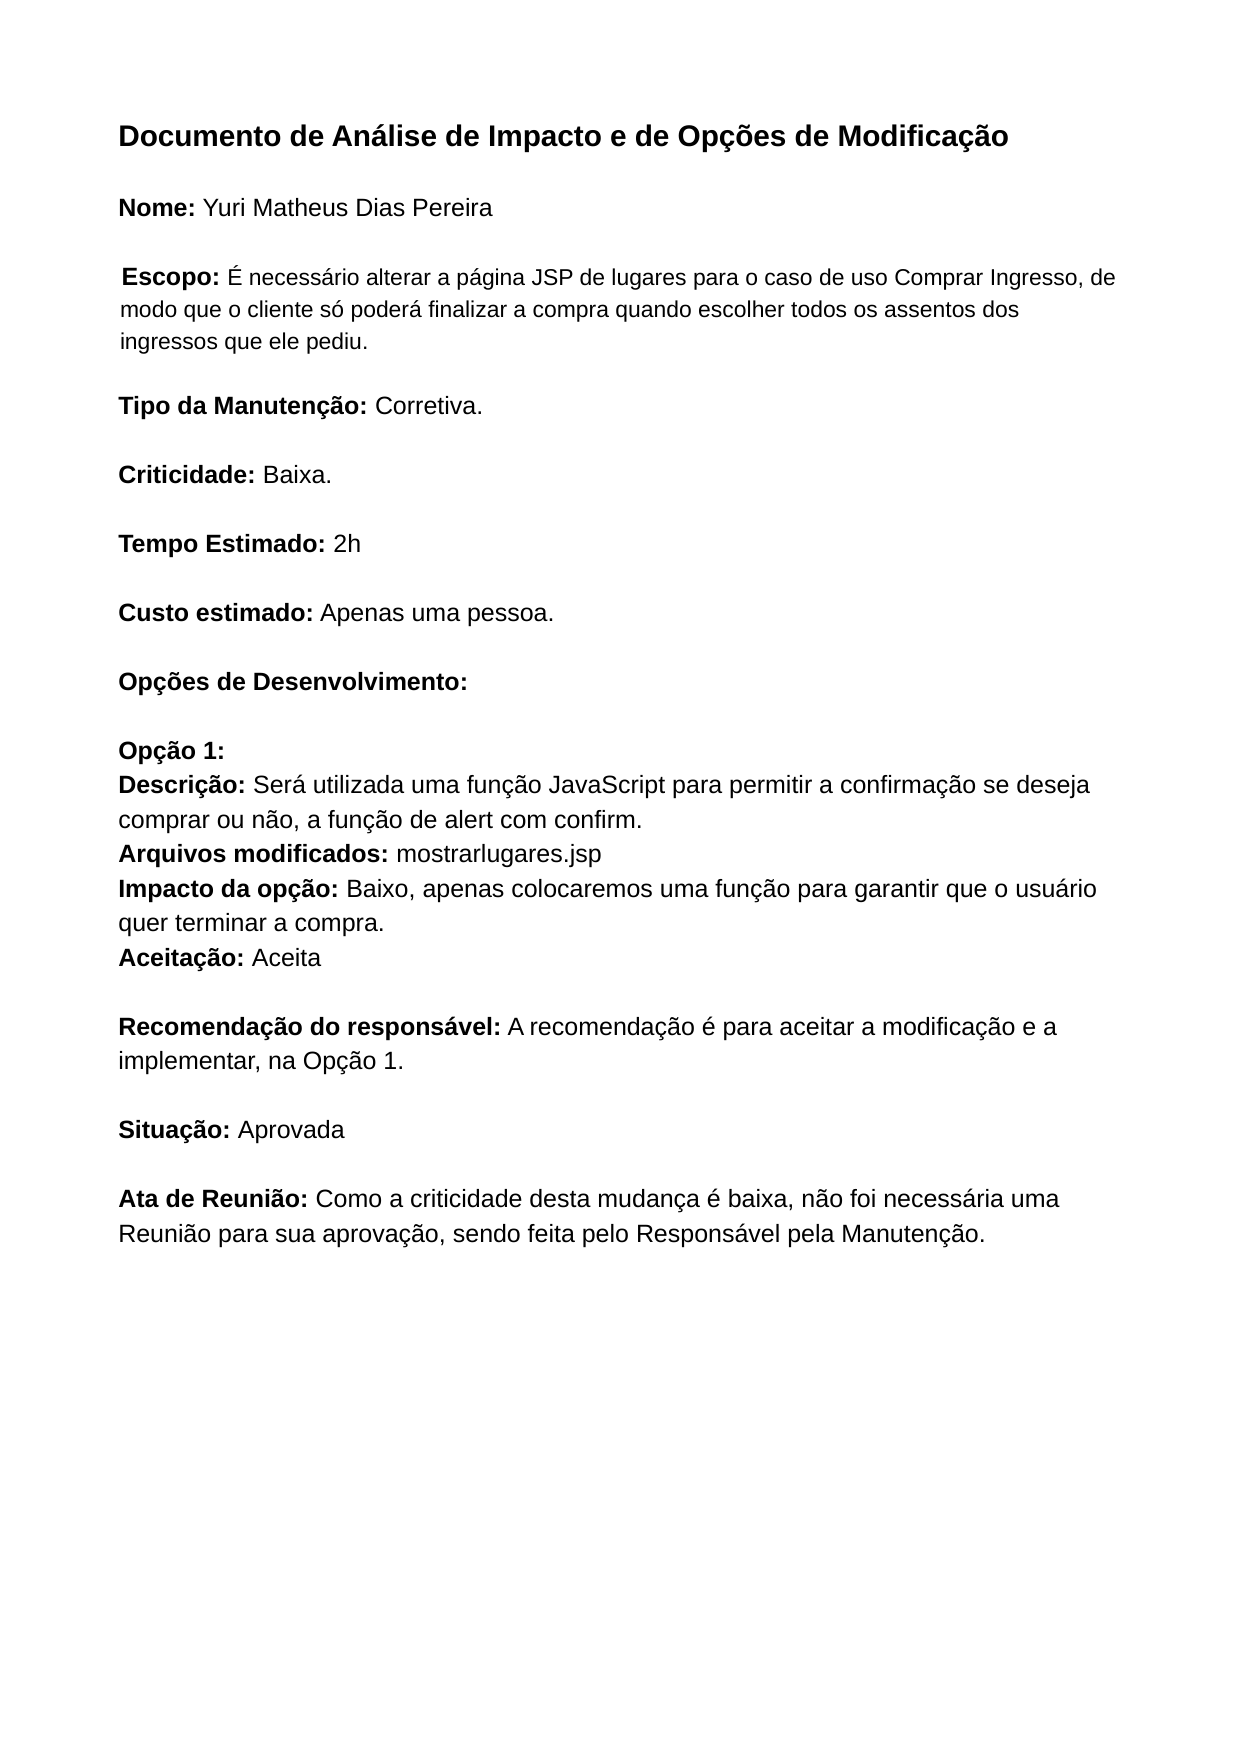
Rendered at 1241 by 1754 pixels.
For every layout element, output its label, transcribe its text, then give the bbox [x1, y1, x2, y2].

text Custo estimado: Apenas uma pessoa. [118, 598, 1122, 627]
text Tempo Estimado: 2h [118, 529, 1122, 558]
text Opções de Desenvolvimento: [118, 667, 1122, 696]
text Ata de Reunião: Como a criticidade desta mudança é baixa, não foi necessária uma Reunião para sua aprovação, sendo feita pelo Responsável pela Manutenção. [118, 1184, 1122, 1247]
text Arquivos modificados: mostrarlugares.jsp [118, 839, 1122, 868]
text Aceitação: Aceita [118, 943, 1122, 971]
text Tipo da Manutenção: Corretiva. [118, 391, 1122, 420]
text Impacto da opção: Baixo, apenas colocaremos uma função para garantir que o usuário quer terminar a compra. [118, 874, 1122, 937]
text Escopo: É necessário alterar a página JSP de lugares para o caso de uso Comprar Ingresso, de modo que o cliente só poderá finalizar a compra quando escolher todos os assentos dos ingressos que ele pediu. [120, 262, 1122, 354]
text Nome: Yuri Matheus Dias Pereira [118, 193, 1122, 222]
text Criticidade: Baixa. [118, 460, 1122, 489]
text Situação: Aprovada [118, 1115, 1122, 1144]
text Documento de Análise de Impacto e de Opções de Modificação [118, 118, 1122, 152]
text Opção 1: [118, 736, 1122, 764]
text Descrição: Será utilizada uma função JavaScript para permitir a confirmação se deseja comprar ou não, a função de alert com confirm. [118, 770, 1122, 833]
text Recomendação do responsável: A recomendação é para aceitar a modificação e a implementar, na Opção 1. [118, 1012, 1122, 1075]
